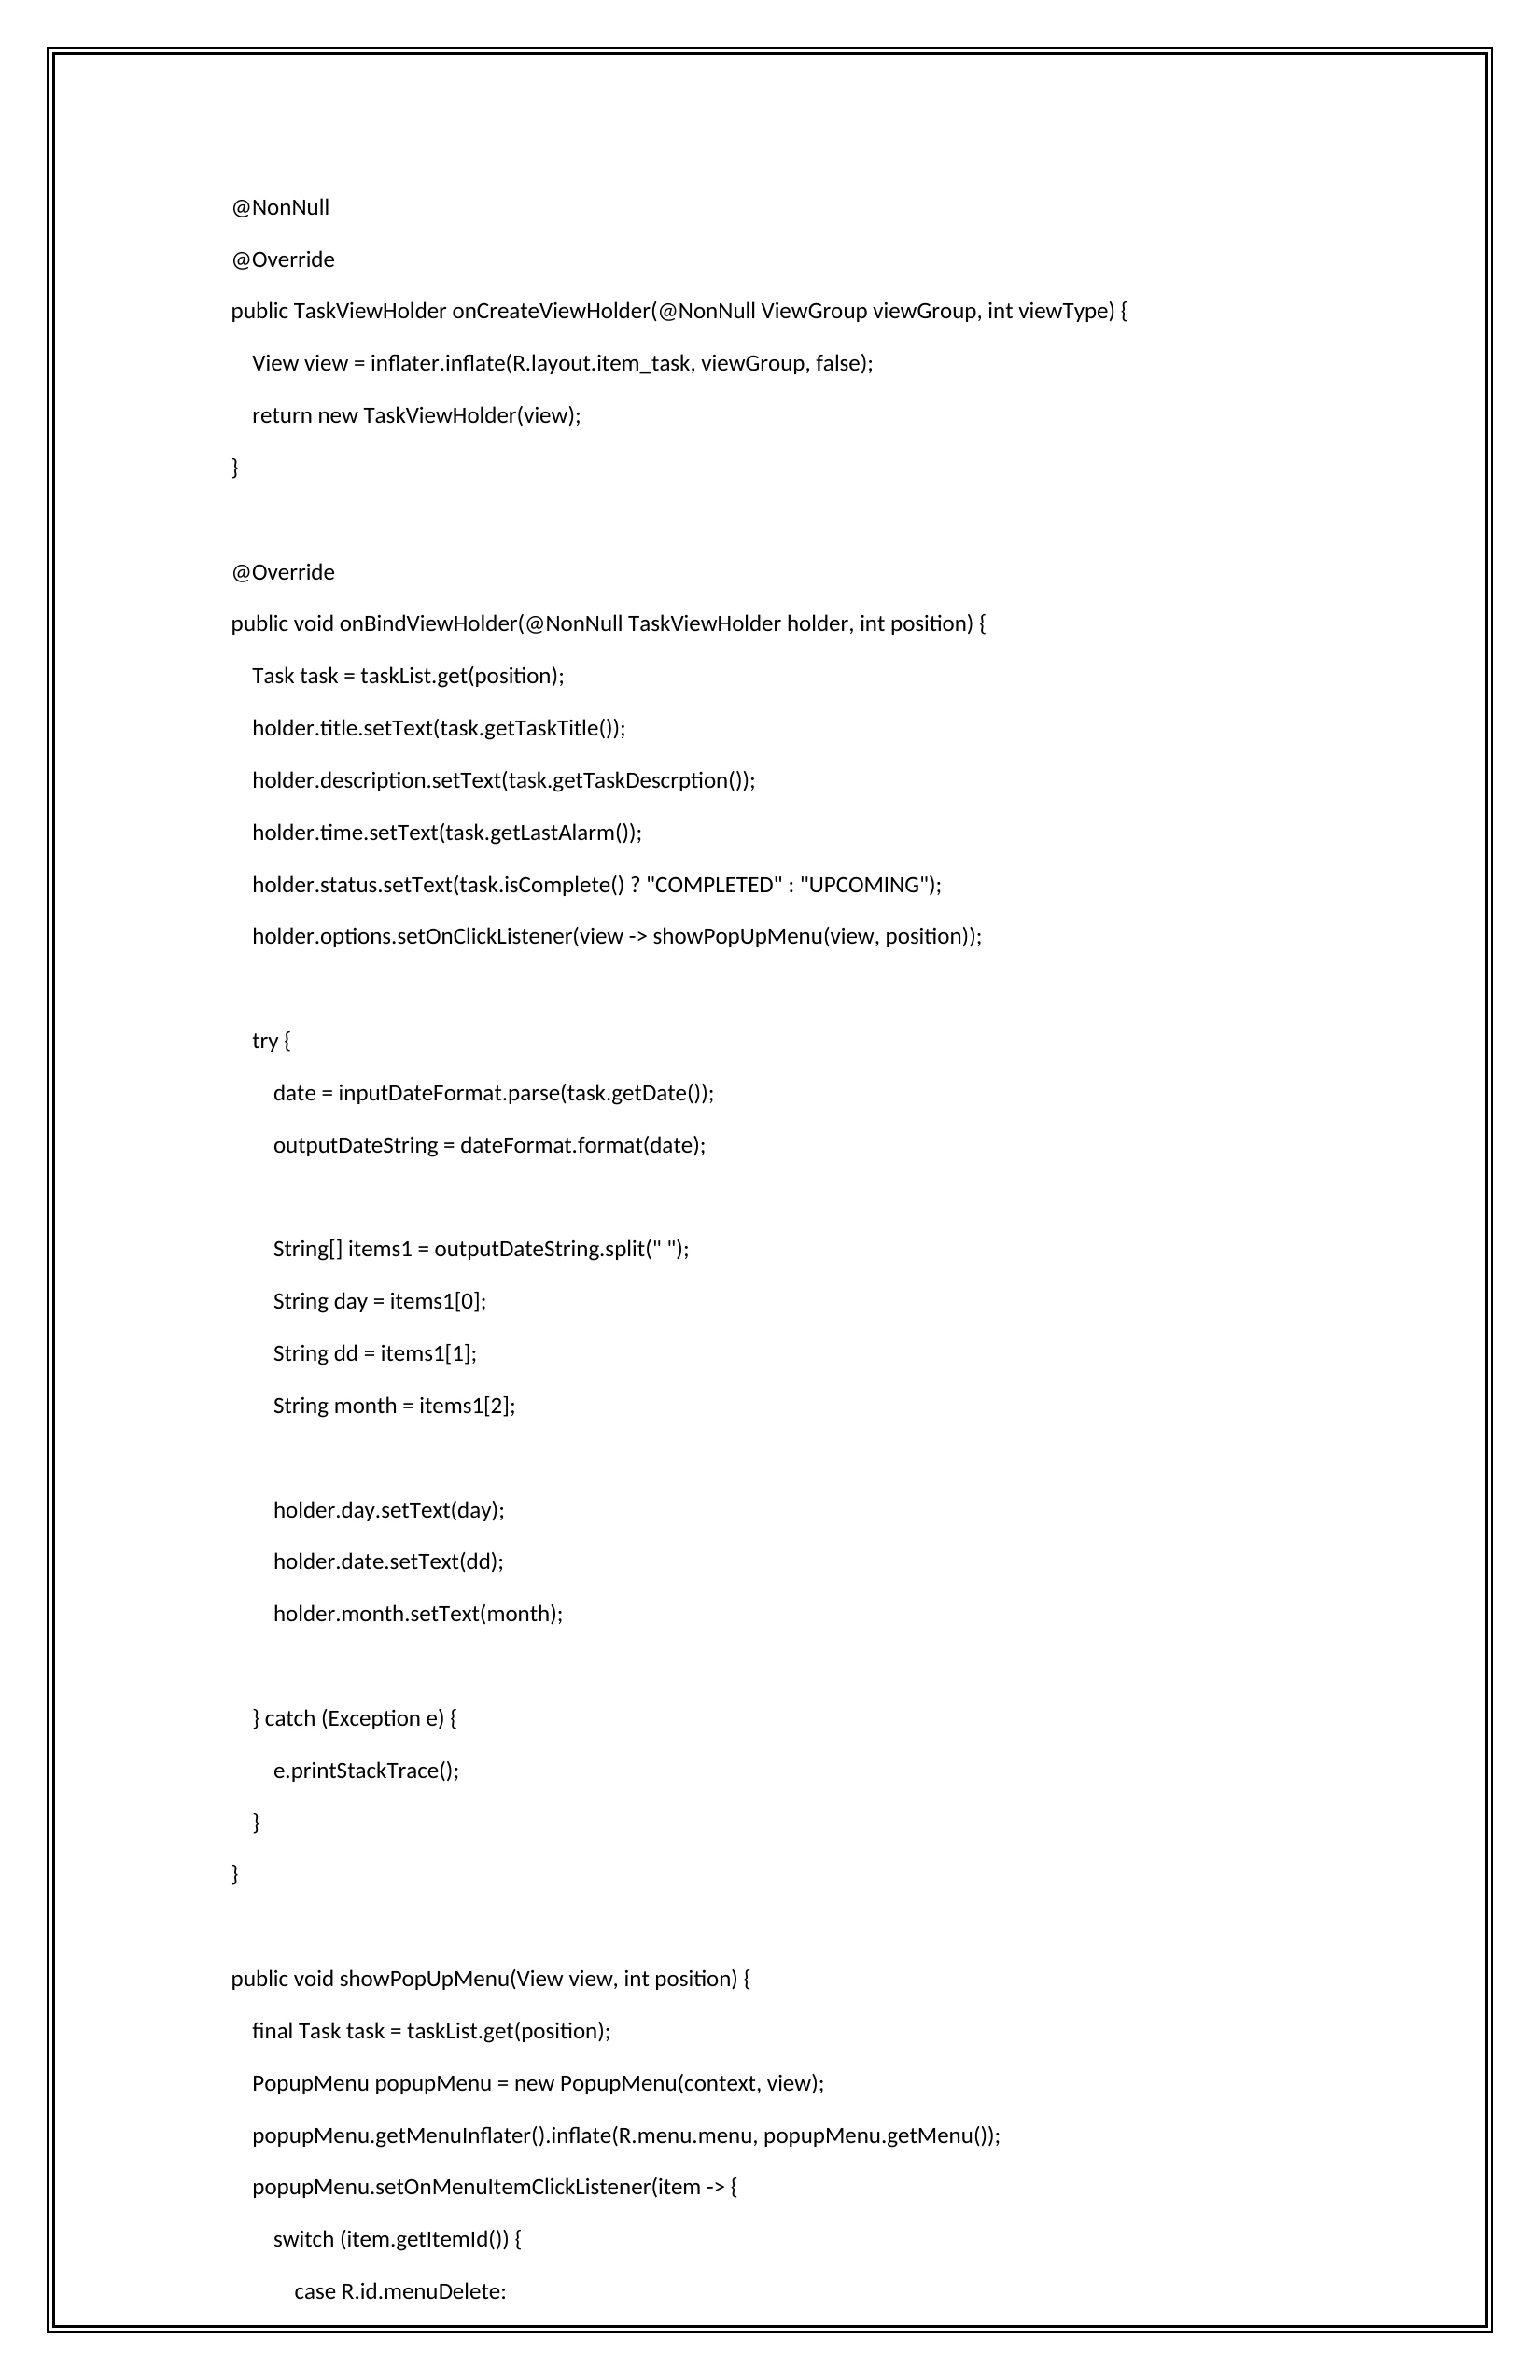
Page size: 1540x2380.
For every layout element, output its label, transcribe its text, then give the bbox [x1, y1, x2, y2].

list return new TaskViewHolder(view); [210, 400, 1400, 429]
list holder.date.setText(dd); [210, 1547, 1400, 1575]
list final Task task = taskList.get(position); [210, 2016, 1400, 2045]
list @Override [210, 557, 1400, 585]
list e.printStackTrace(); [210, 1756, 1400, 1784]
list holder.day.setText(day); [210, 1495, 1400, 1523]
list } [210, 1808, 1400, 1836]
list String dd = items1[1]; [210, 1338, 1400, 1367]
list public void onBindViewHolder(@NonNull TaskViewHolder holder, int position) { [210, 609, 1400, 637]
list holder.options.setOnClickListener(view -> showPopUpMenu(view, position)); [210, 921, 1400, 950]
list String[] items1 = outputDateString.split(" "); [210, 1234, 1400, 1263]
list popupMenu.getMenuInflater().inflate(R.menu.menu, popupMenu.getMenu()); [210, 2121, 1400, 2149]
list public TaskViewHolder onCreateViewHolder(@NonNull ViewGroup viewGroup, int viewType) { [210, 296, 1400, 325]
list @Override [210, 245, 1400, 273]
list String month = items1[2]; [210, 1391, 1400, 1420]
list holder.time.setText(task.getLastAlarm()); [210, 818, 1400, 846]
list holder.status.setText(task.isComplete() ? "COMPLETED" : "UPCOMING"); [210, 870, 1400, 898]
list try { [210, 1026, 1400, 1055]
list holder.description.setText(task.getTaskDescrption()); [210, 765, 1400, 794]
list outputDateString = dateFormat.format(date); [210, 1130, 1400, 1158]
list String day = items1[0]; [210, 1286, 1400, 1315]
list popupMenu.setOnMenuItemClickListener(item -> { [210, 2172, 1400, 2201]
list holder.title.setText(task.getTaskTitle()); [210, 713, 1400, 742]
list holder.month.setText(month); [210, 1599, 1400, 1628]
list } [210, 453, 1400, 482]
list date = inputDateFormat.parse(task.getDate()); [210, 1078, 1400, 1107]
list public void showPopUpMenu(View view, int position) { [210, 1964, 1400, 1993]
list View view = inflater.inflate(R.layout.item_task, viewGroup, false); [210, 348, 1400, 377]
list Task task = taskList.get(position); [210, 661, 1400, 690]
list } catch (Exception e) { [210, 1703, 1400, 1732]
list PopupMenu popupMenu = new PopupMenu(context, view); [210, 2068, 1400, 2096]
list switch (item.getItemId()) { [210, 2224, 1400, 2253]
list case R.id.menuDelete: [210, 2276, 1400, 2305]
list } [210, 1859, 1400, 1888]
list @NonNull [210, 192, 1400, 220]
